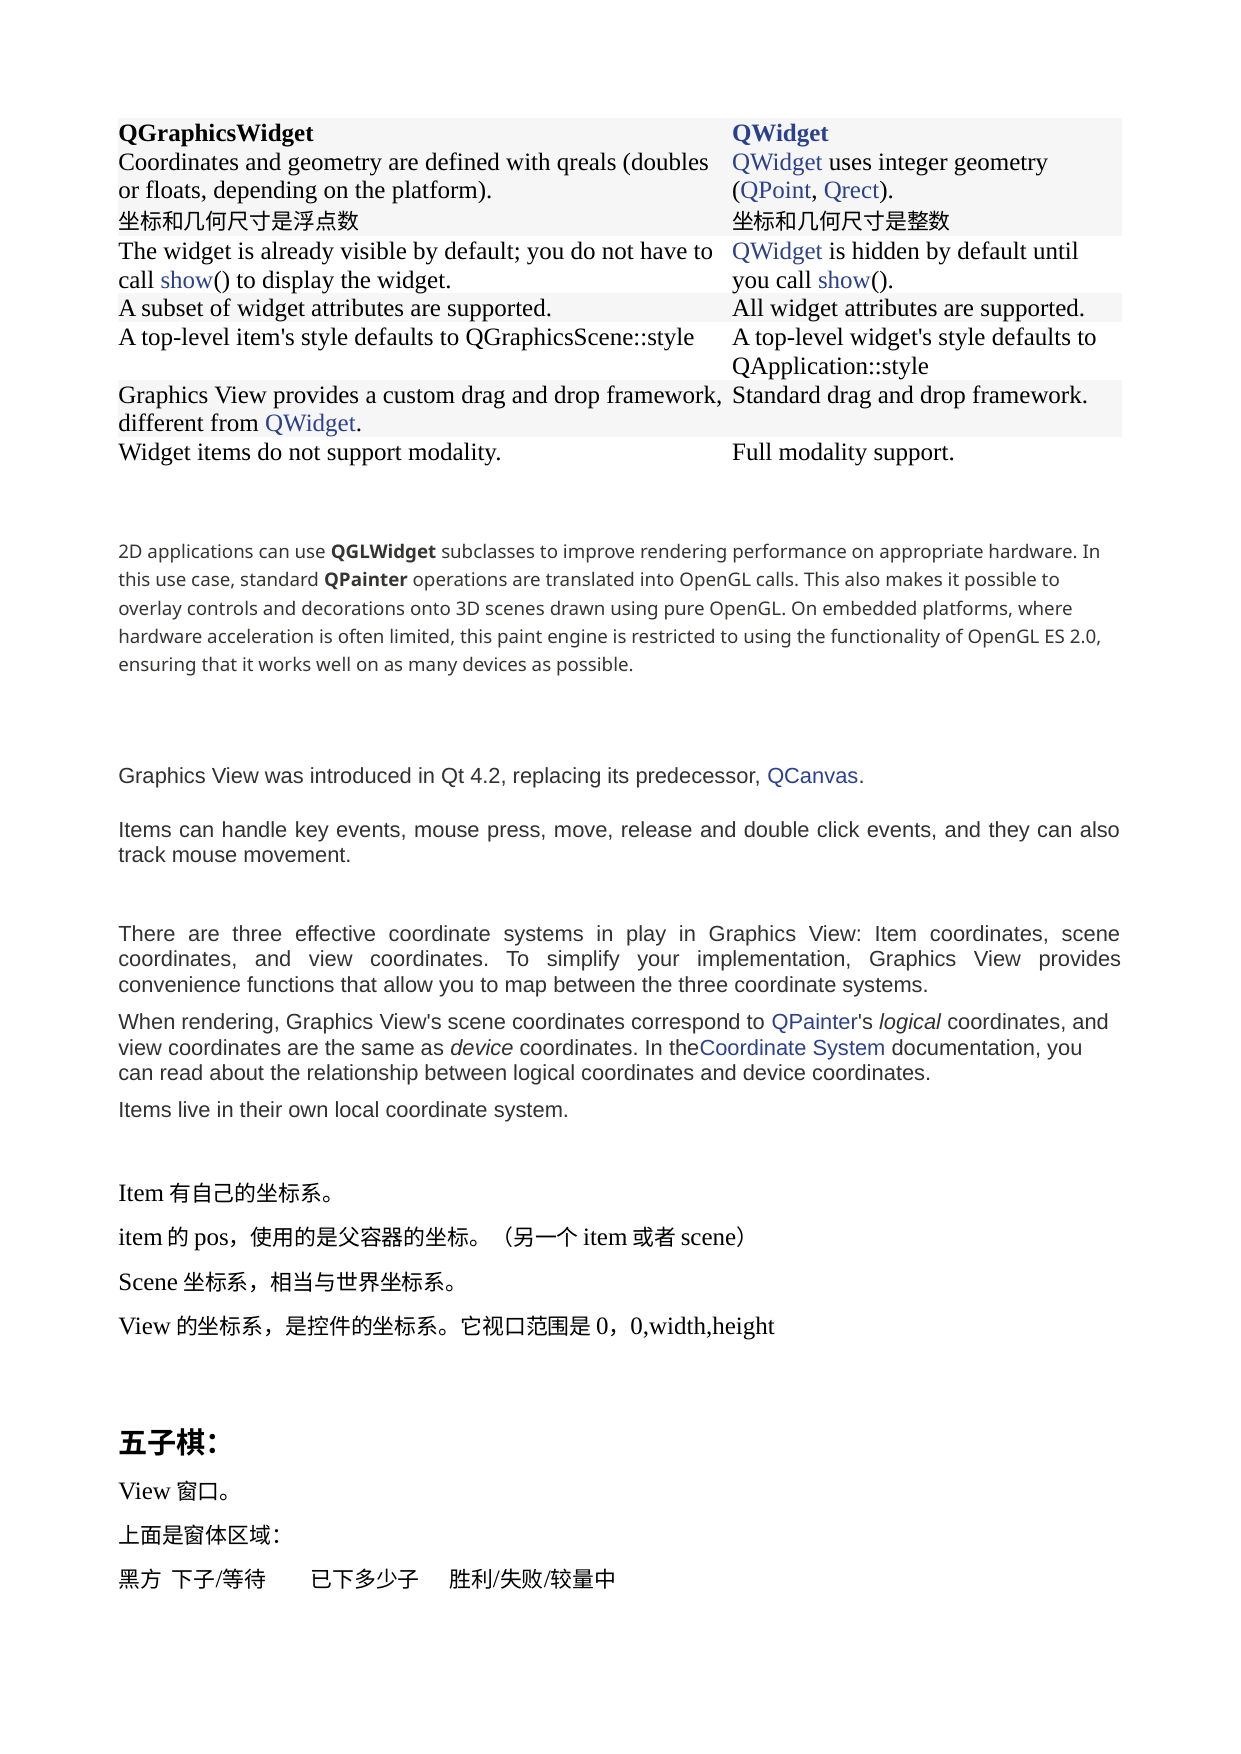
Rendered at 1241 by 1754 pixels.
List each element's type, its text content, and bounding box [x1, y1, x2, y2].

table_header QWidget [732, 118, 1122, 147]
text View窗口。 [118, 1474, 1122, 1506]
text 2D applications can use QGLWidget subclasses to improve rendering performance on appropriate hardware. In this use case, standard QPainter operations are translated into OpenGL calls. This also makes it possible to overlay controls and decorations onto 3D scenes drawn using pure OpenGL. On embedded platforms, where hardware acceleration is often limited, this paint engine is restricted to using the functionality of OpenGL ES 2.0, ensuring that it works well on as many devices as possible. [118, 536, 1122, 677]
text Scene坐标系，相当与世界坐标系。 [118, 1264, 1122, 1296]
text View的坐标系，是控件的坐标系。它视口范围是0，0,width,height [118, 1309, 1122, 1340]
table_cell A top-level item's style defaults to QGraphicsScene::style [118, 322, 732, 380]
subtitle 五子棋： [118, 1419, 1122, 1461]
table_cell Widget items do not support modality. [118, 437, 732, 466]
table_cell Graphics View provides a custom drag and drop framework, different from QWidget. [118, 380, 732, 437]
text Items can handle key events, mouse press, move, release and double click events, and they can also track mouse movement. [118, 817, 1122, 867]
table_cell QWidget is hidden by default until you call show(). [732, 236, 1122, 293]
text item的pos，使用的是父容器的坐标。（另一个item或者scene） [118, 1220, 1122, 1252]
table_cell The widget is already visible by default; you do not have to call show() to display the widget. [118, 236, 732, 293]
table_cell A top-level widget's style defaults to QApplication::style [732, 322, 1122, 380]
text 黑方 下子/等待 已下多少子 胜利/失败/较量中 [118, 1562, 1122, 1594]
table_cell Standard drag and drop framework. [732, 380, 1122, 437]
table_cell QWidget uses integer geometry (QPoint, Qrect). 坐标和几何尺寸是整数 [732, 147, 1122, 236]
text Item有自己的坐标系。 [118, 1176, 1122, 1208]
table_cell Coordinates and geometry are defined with qreals (doubles or floats, depending on the platform). 坐标和几何尺寸是浮点数 [118, 147, 732, 236]
text 上面是窗体区域： [118, 1518, 1122, 1550]
text When rendering, Graphics View's scene coordinates correspond to QPainter's logical coordinates, and view coordinates are the same as device coordinates. In theCoordinate System documentation, you can read about the relationship between logical coordinates and device coordinates. [118, 1009, 1122, 1085]
text Graphics View was introduced in Qt 4.2, replacing its predecessor, QCanvas. [118, 763, 1122, 788]
text Items live in their own local coordinate system. [118, 1097, 1122, 1122]
table_cell All widget attributes are supported. [732, 294, 1122, 322]
table_cell Full modality support. [732, 437, 1122, 466]
table_cell A subset of widget attributes are supported. [118, 294, 732, 322]
text There are three effective coordinate systems in play in Graphics View: Item coordinates, scene coordinates, and view coordinates. To simplify your implementation, Graphics View provides convenience functions that allow you to map between the three coordinate systems. [118, 921, 1122, 997]
table_header QGraphicsWidget [118, 118, 732, 147]
